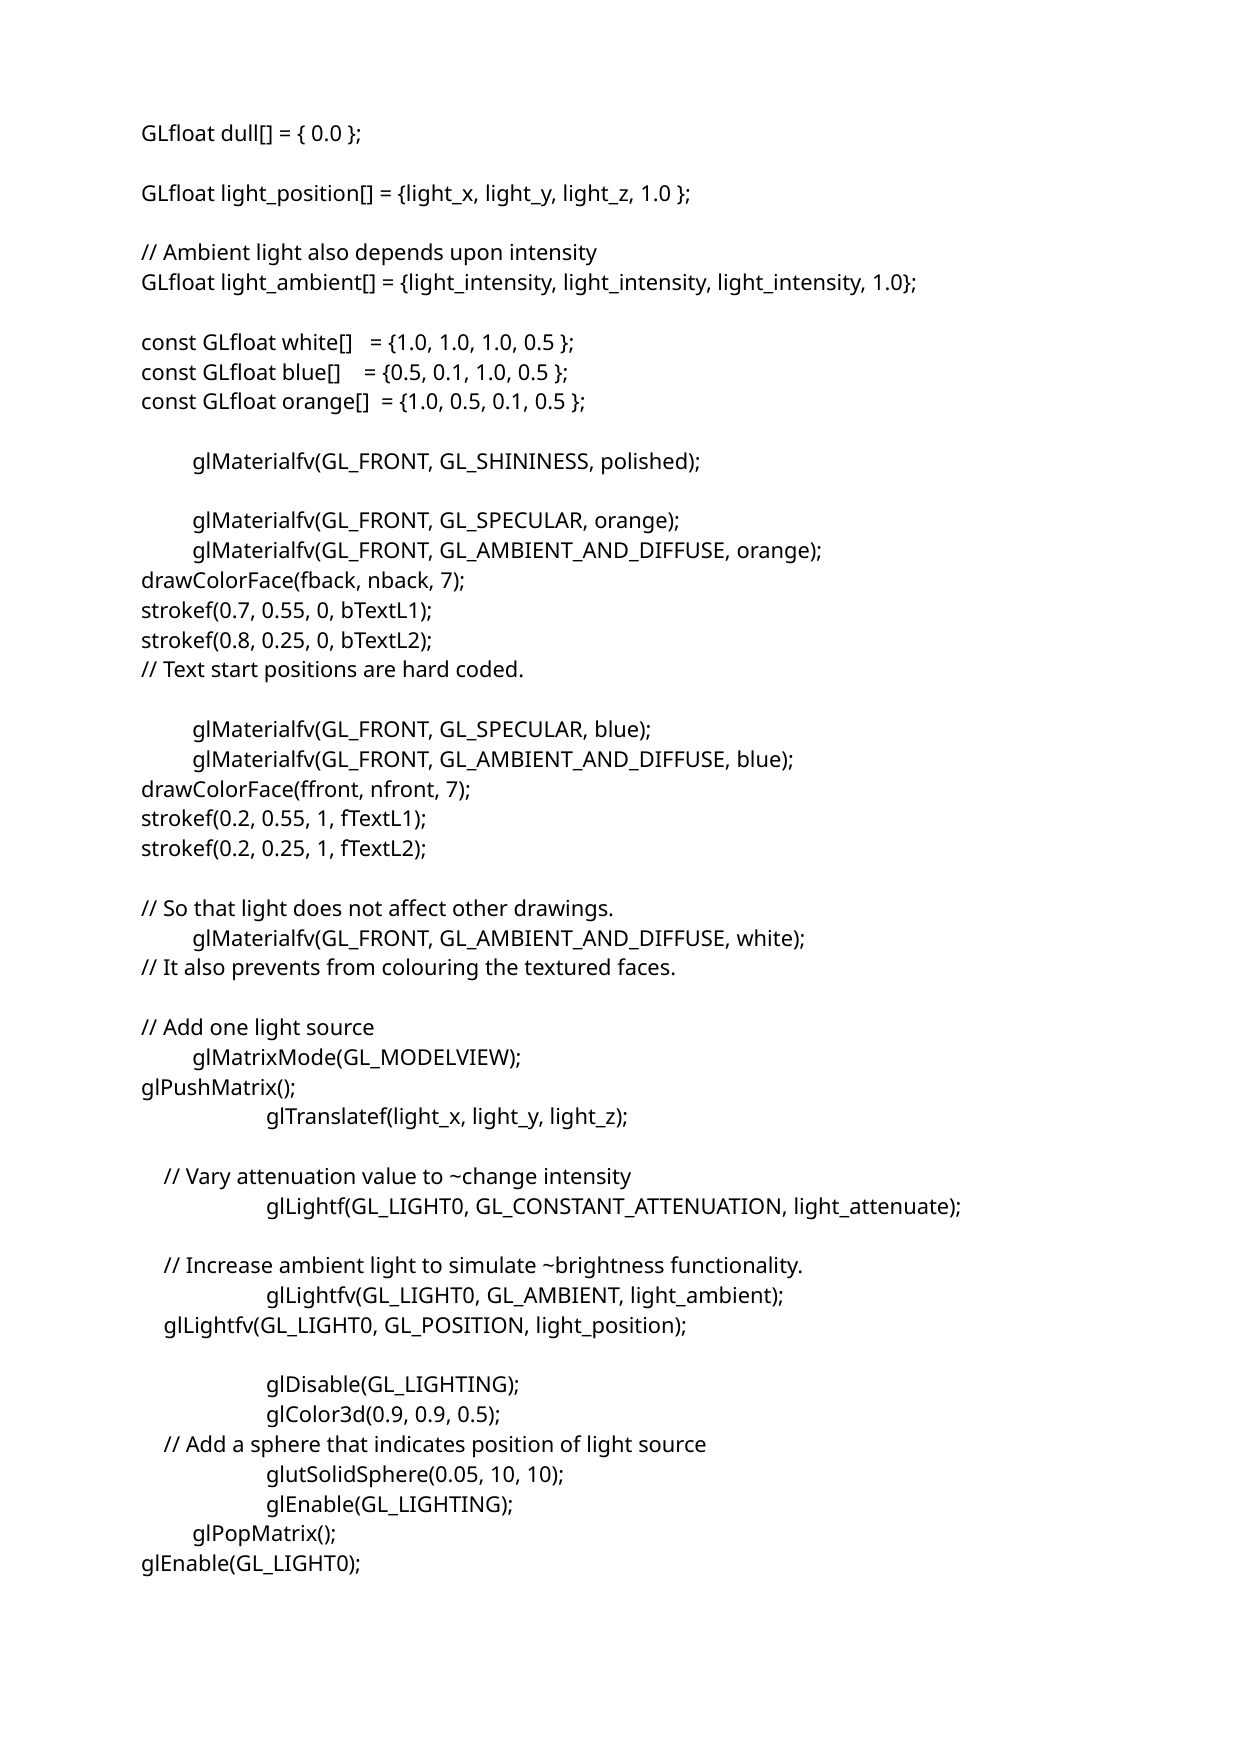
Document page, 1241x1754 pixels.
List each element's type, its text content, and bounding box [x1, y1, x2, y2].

text glEnable(GL_LIGHT0); [118, 1548, 1122, 1578]
text GLfloat light_position[] = {light_x, light_y, light_z, 1.0 }; [118, 178, 1122, 207]
text glMaterialfv(GL_FRONT, GL_SHININESS, polished); [118, 446, 1122, 476]
text GLfloat light_ambient[] = {light_intensity, light_intensity, light_intensity, 1.0}; [118, 267, 1122, 297]
text glDisable(GL_LIGHTING); [118, 1369, 1122, 1399]
text // So that light does not affect other drawings. [118, 893, 1122, 922]
text const GLfloat white[] = {1.0, 1.0, 1.0, 0.5 }; [118, 327, 1122, 356]
text glLightf(GL_LIGHT0, GL_CONSTANT_ATTENUATION, light_attenuate); [118, 1191, 1122, 1220]
text glTranslatef(light_x, light_y, light_z); [118, 1101, 1122, 1131]
text // Increase ambient light to simulate ~brightness functionality. [118, 1250, 1122, 1280]
text glMaterialfv(GL_FRONT, GL_AMBIENT_AND_DIFFUSE, blue); [118, 744, 1122, 773]
text strokef(0.2, 0.55, 1, fTextL1); [118, 803, 1122, 833]
text const GLfloat blue[] = {0.5, 0.1, 1.0, 0.5 }; [118, 356, 1122, 386]
text // Vary attenuation value to ~change intensity [118, 1161, 1122, 1191]
text glColor3d(0.9, 0.9, 0.5); [118, 1399, 1122, 1429]
text glPushMatrix(); [118, 1071, 1122, 1101]
text strokef(0.8, 0.25, 0, bTextL2); [118, 624, 1122, 654]
text glEnable(GL_LIGHTING); [118, 1488, 1122, 1518]
text glMaterialfv(GL_FRONT, GL_SPECULAR, orange); [118, 505, 1122, 535]
text drawColorFace(fback, nback, 7); [118, 565, 1122, 595]
text glutSolidSphere(0.05, 10, 10); [118, 1459, 1122, 1488]
text // Ambient light also depends upon intensity [118, 237, 1122, 267]
text glMatrixMode(GL_MODELVIEW); [118, 1042, 1122, 1071]
text glMaterialfv(GL_FRONT, GL_AMBIENT_AND_DIFFUSE, orange); [118, 535, 1122, 565]
text glMaterialfv(GL_FRONT, GL_AMBIENT_AND_DIFFUSE, white); [118, 922, 1122, 952]
text glLightfv(GL_LIGHT0, GL_AMBIENT, light_ambient); [118, 1280, 1122, 1310]
text drawColorFace(ffront, nfront, 7); [118, 773, 1122, 803]
text const GLfloat orange[] = {1.0, 0.5, 0.1, 0.5 }; [118, 386, 1122, 416]
text glMaterialfv(GL_FRONT, GL_SPECULAR, blue); [118, 714, 1122, 744]
text // Text start positions are hard coded. [118, 654, 1122, 684]
text strokef(0.2, 0.25, 1, fTextL2); [118, 833, 1122, 863]
text GLfloat dull[] = { 0.0 }; [118, 118, 1122, 148]
text glPopMatrix(); [118, 1518, 1122, 1548]
text strokef(0.7, 0.55, 0, bTextL1); [118, 595, 1122, 624]
text glLightfv(GL_LIGHT0, GL_POSITION, light_position); [118, 1310, 1122, 1339]
text // Add one light source [118, 1012, 1122, 1042]
text // Add a sphere that indicates position of light source [118, 1429, 1122, 1459]
text // It also prevents from colouring the textured faces. [118, 952, 1122, 982]
